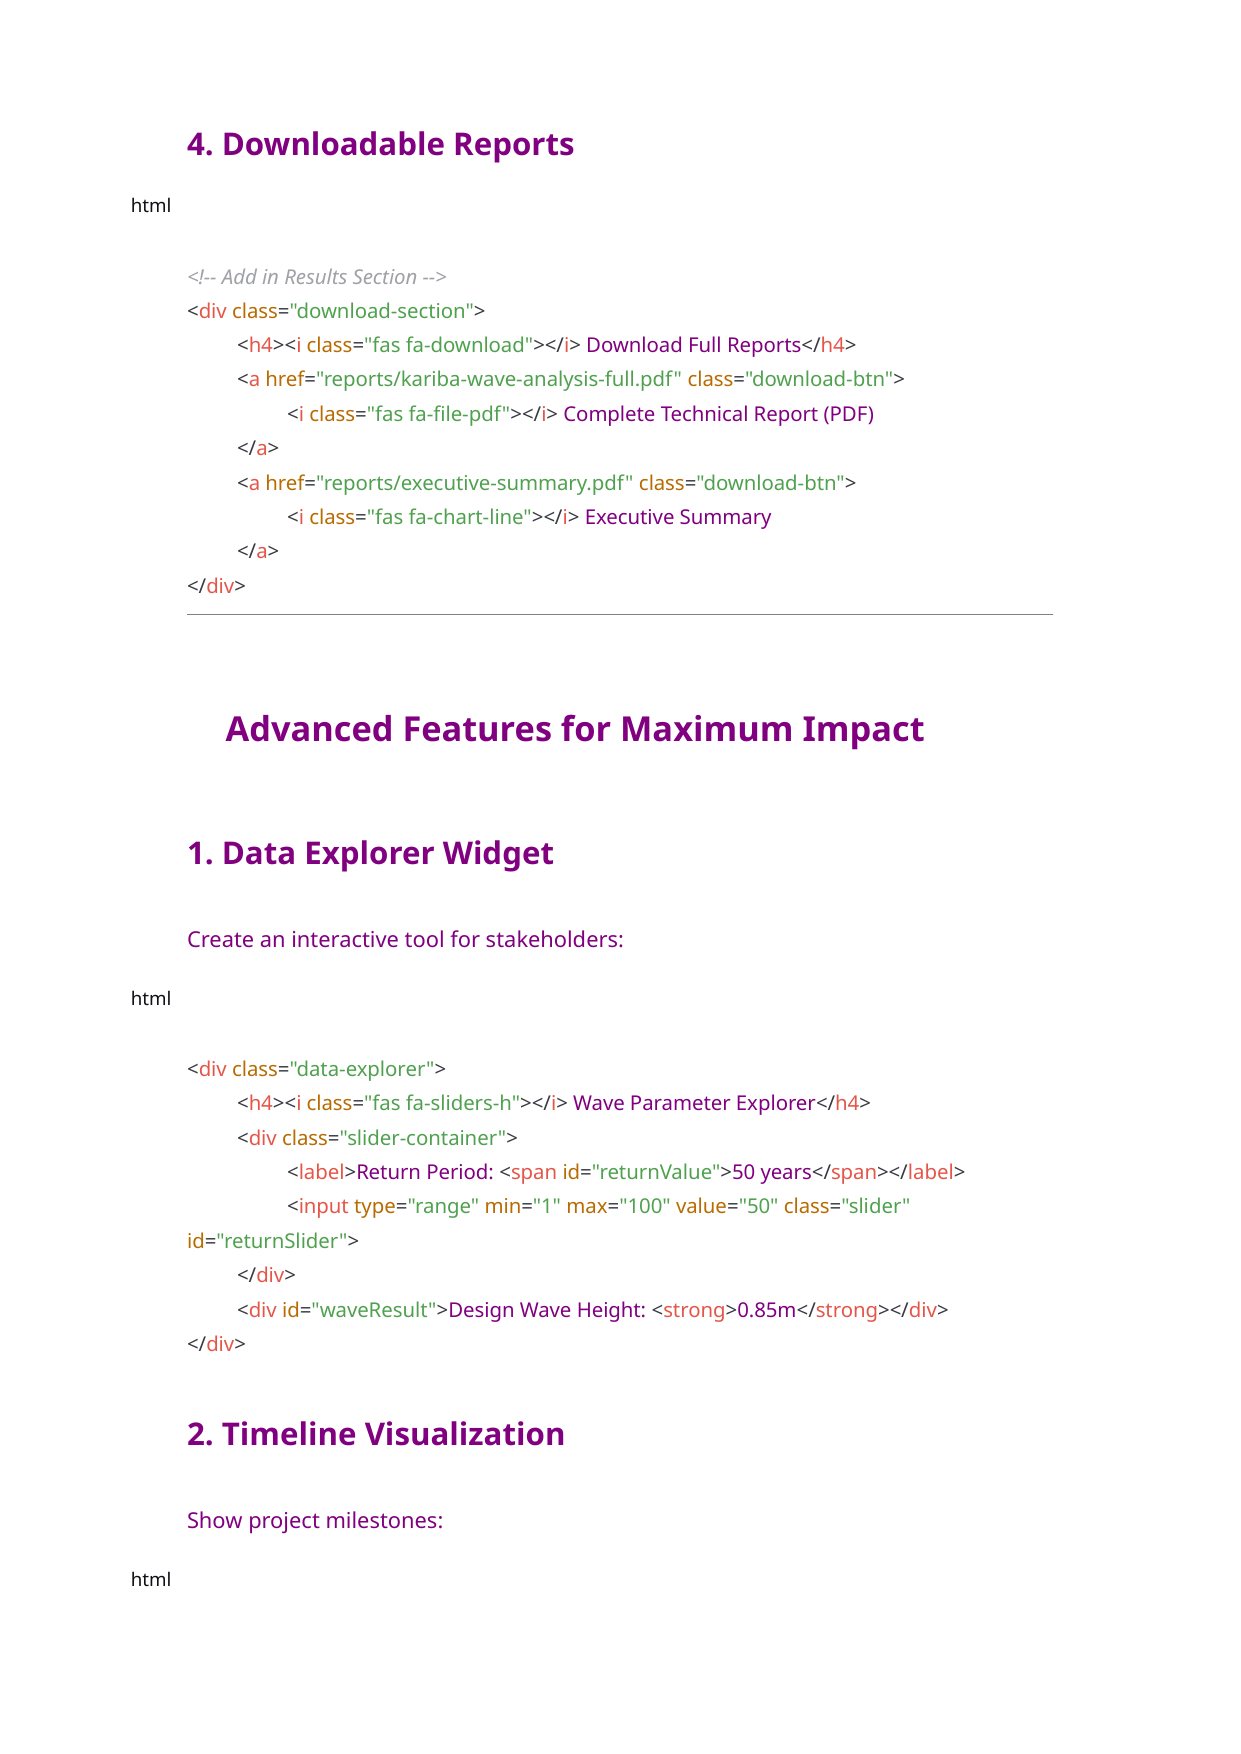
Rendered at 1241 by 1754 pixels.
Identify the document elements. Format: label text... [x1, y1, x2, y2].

text Create an interactive tool for stakeholders: [187, 923, 1053, 953]
text <i class="fas fa-chart-line"></i> Executive Summary [187, 496, 1053, 531]
text <input type="range" min="1" max="100" value="50" class="slider" id="returnSlider"> [187, 1186, 1053, 1254]
text html [131, 983, 1053, 1011]
text </a> [187, 531, 1053, 565]
text <div class="data-explorer"> [187, 1048, 1053, 1083]
text <label>Return Period: <span id="returnValue">50 years</span></label> [187, 1151, 1053, 1186]
text <div id="waveResult">Design Wave Height: <strong>0.85m</strong></div> [187, 1289, 1053, 1323]
text </div> [187, 1254, 1053, 1289]
text html [131, 1564, 1053, 1592]
subtitle 🚀 Advanced Features for Maximum Impact [187, 702, 1053, 752]
text </a> [187, 427, 1053, 462]
text <div class="download-section"> [187, 290, 1053, 324]
text html [131, 190, 1053, 218]
subtitle 4. Downloadable Reports [187, 118, 1053, 165]
text <a href="reports/executive-summary.pdf" class="download-btn"> [187, 462, 1053, 496]
text </div> [187, 565, 1053, 599]
subtitle 2. Timeline Visualization [187, 1408, 1053, 1454]
text Show project milestones: [187, 1504, 1053, 1534]
text <i class="fas fa-file-pdf"></i> Complete Technical Report (PDF) [187, 393, 1053, 427]
text <h4><i class="fas fa-sliders-h"></i> Wave Parameter Explorer</h4> [187, 1083, 1053, 1117]
subtitle 1. Data Explorer Widget [187, 827, 1053, 873]
text <div class="slider-container"> [187, 1117, 1053, 1151]
text <a href="reports/kariba-wave-analysis-full.pdf" class="download-btn"> [187, 359, 1053, 393]
text </div> [187, 1323, 1053, 1358]
text <h4><i class="fas fa-download"></i> Download Full Reports</h4> [187, 324, 1053, 359]
text <!-- Add in Results Section --> [187, 256, 1053, 290]
